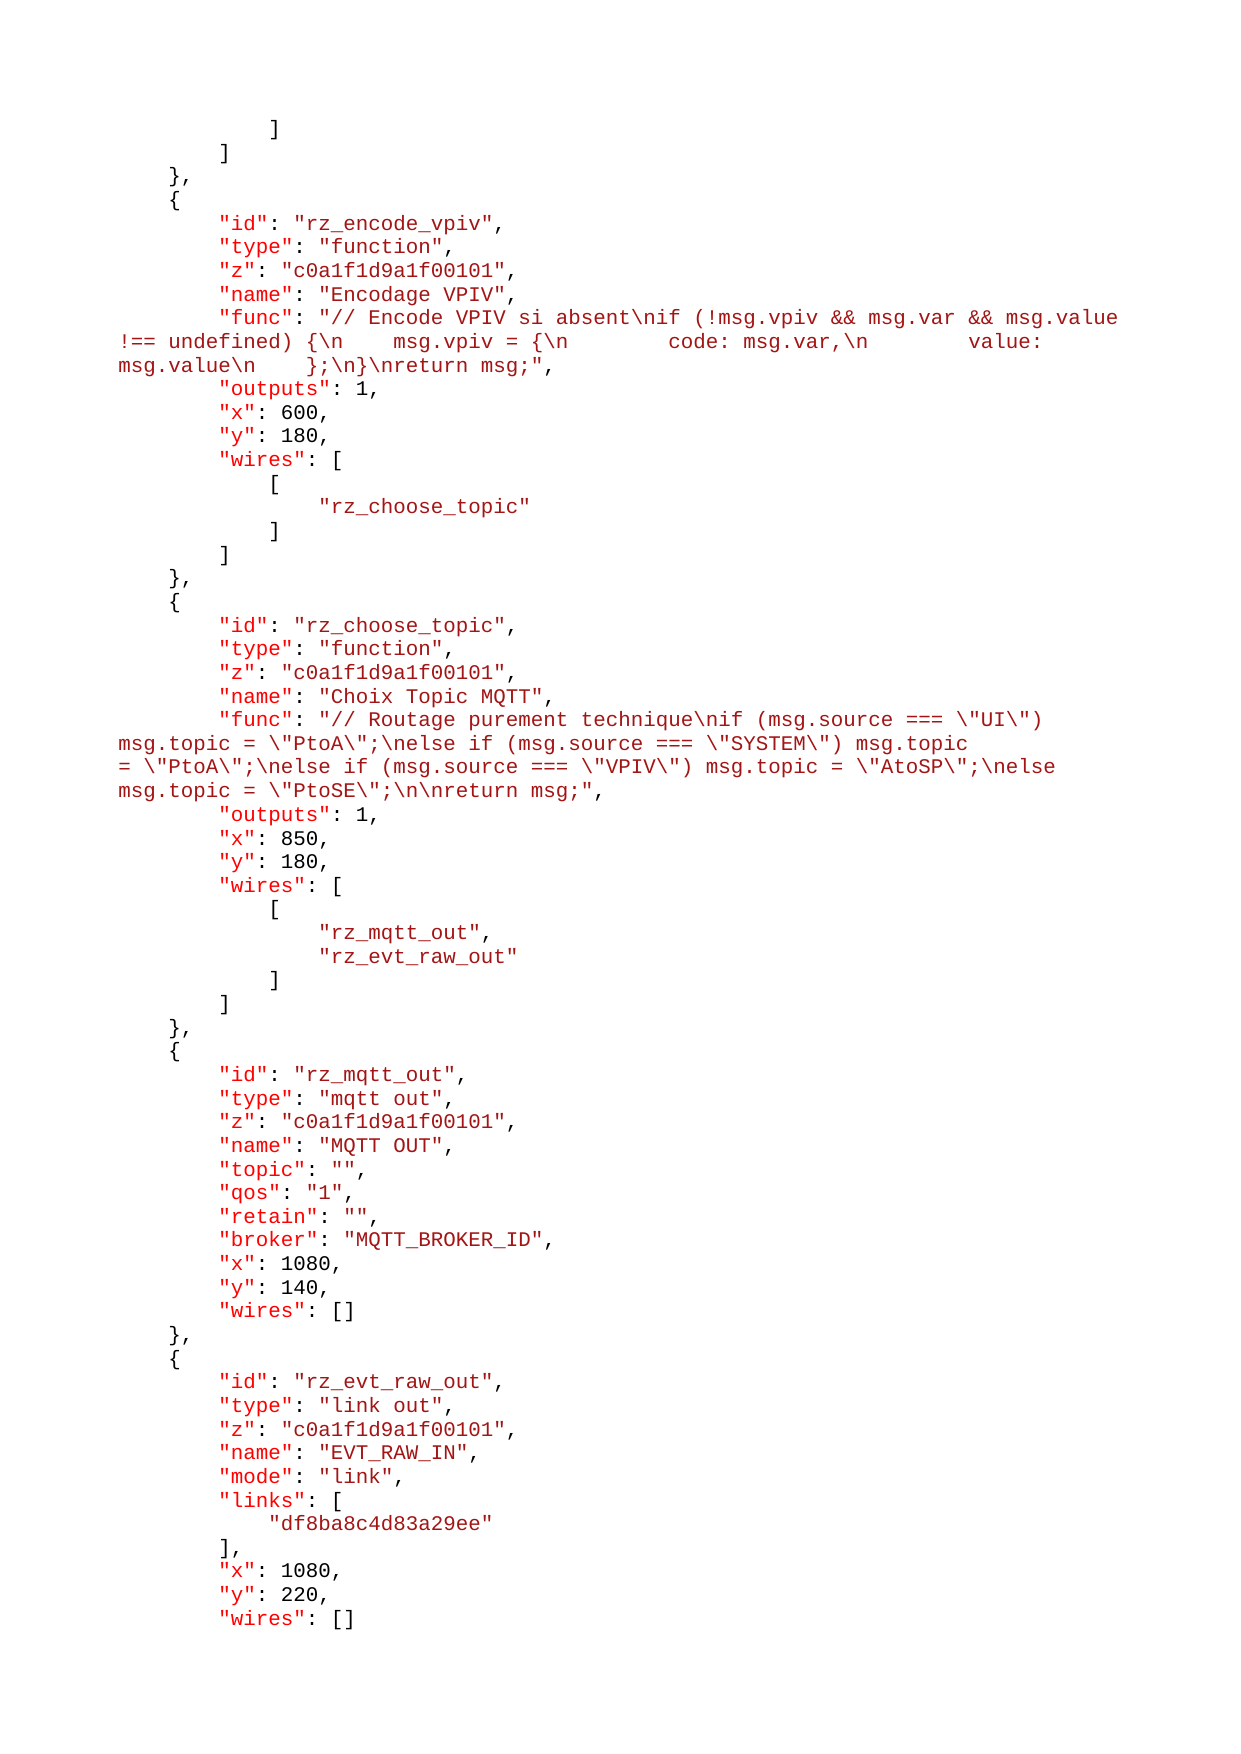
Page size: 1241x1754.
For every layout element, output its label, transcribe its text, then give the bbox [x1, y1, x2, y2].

text "y": 180, [118, 426, 1122, 449]
text "rz_evt_raw_out" [118, 946, 1122, 969]
text [ [118, 473, 1122, 496]
text "mode": "link", [118, 1466, 1122, 1489]
text ] [118, 142, 1122, 165]
text { [118, 1348, 1122, 1371]
text "name": "Encodage VPIV", [118, 284, 1122, 307]
text "outputs": 1, [118, 804, 1122, 827]
text "z": "c0a1f1d9a1f00101", [118, 1111, 1122, 1135]
text "x": 1080, [118, 1561, 1122, 1584]
text "type": "link out", [118, 1395, 1122, 1419]
text "func": "// Encode VPIV si absent\nif (!msg.vpiv && msg.var && msg.value !== undefined) {\n msg.vpiv = {\n code: msg.var,\n value: msg.value\n };\n}\nreturn msg;", [118, 307, 1122, 378]
text "retain": "", [118, 1206, 1122, 1229]
text "y": 220, [118, 1584, 1122, 1608]
text "links": [ [118, 1489, 1122, 1513]
text "id": "rz_evt_raw_out", [118, 1371, 1122, 1395]
text "name": "MQTT OUT", [118, 1135, 1122, 1158]
text "type": "function", [118, 236, 1122, 260]
text "broker": "MQTT_BROKER_ID", [118, 1229, 1122, 1253]
text ] [118, 118, 1122, 142]
text { [118, 1040, 1122, 1064]
text "qos": "1", [118, 1182, 1122, 1206]
text "rz_choose_topic" [118, 496, 1122, 520]
text "id": "rz_encode_vpiv", [118, 213, 1122, 236]
text "x": 600, [118, 402, 1122, 426]
text "type": "function", [118, 638, 1122, 662]
text }, [118, 567, 1122, 591]
text "id": "rz_mqtt_out", [118, 1064, 1122, 1088]
text "wires": [ [118, 449, 1122, 473]
text ] [118, 544, 1122, 567]
text "name": "Choix Topic MQTT", [118, 686, 1122, 709]
text "name": "EVT_RAW_IN", [118, 1442, 1122, 1466]
text "func": "// Routage purement technique\nif (msg.source === \"UI\") msg.topic = \"PtoA\";\nelse if (msg.source === \"SYSTEM\") msg.topic = \"PtoA\";\nelse if (msg.source === \"VPIV\") msg.topic = \"AtoSP\";\nelse msg.topic = \"PtoSE\";\n\nreturn msg;", [118, 709, 1122, 804]
text "type": "mqtt out", [118, 1088, 1122, 1111]
text }, [118, 1017, 1122, 1040]
text "wires": [] [118, 1608, 1122, 1631]
text ] [118, 520, 1122, 544]
text "x": 850, [118, 827, 1122, 851]
text "wires": [] [118, 1300, 1122, 1324]
text ] [118, 993, 1122, 1017]
text ], [118, 1537, 1122, 1561]
text "x": 1080, [118, 1253, 1122, 1277]
text "z": "c0a1f1d9a1f00101", [118, 260, 1122, 284]
text "id": "rz_choose_topic", [118, 615, 1122, 638]
text "z": "c0a1f1d9a1f00101", [118, 662, 1122, 686]
text { [118, 591, 1122, 615]
text ] [118, 969, 1122, 993]
text "y": 180, [118, 851, 1122, 875]
text "y": 140, [118, 1277, 1122, 1300]
text "topic": "", [118, 1158, 1122, 1182]
text "z": "c0a1f1d9a1f00101", [118, 1419, 1122, 1442]
text { [118, 189, 1122, 213]
text }, [118, 1324, 1122, 1348]
text "wires": [ [118, 875, 1122, 898]
text [ [118, 898, 1122, 922]
text "rz_mqtt_out", [118, 922, 1122, 946]
text "outputs": 1, [118, 378, 1122, 402]
text }, [118, 165, 1122, 189]
text "df8ba8c4d83a29ee" [118, 1513, 1122, 1537]
